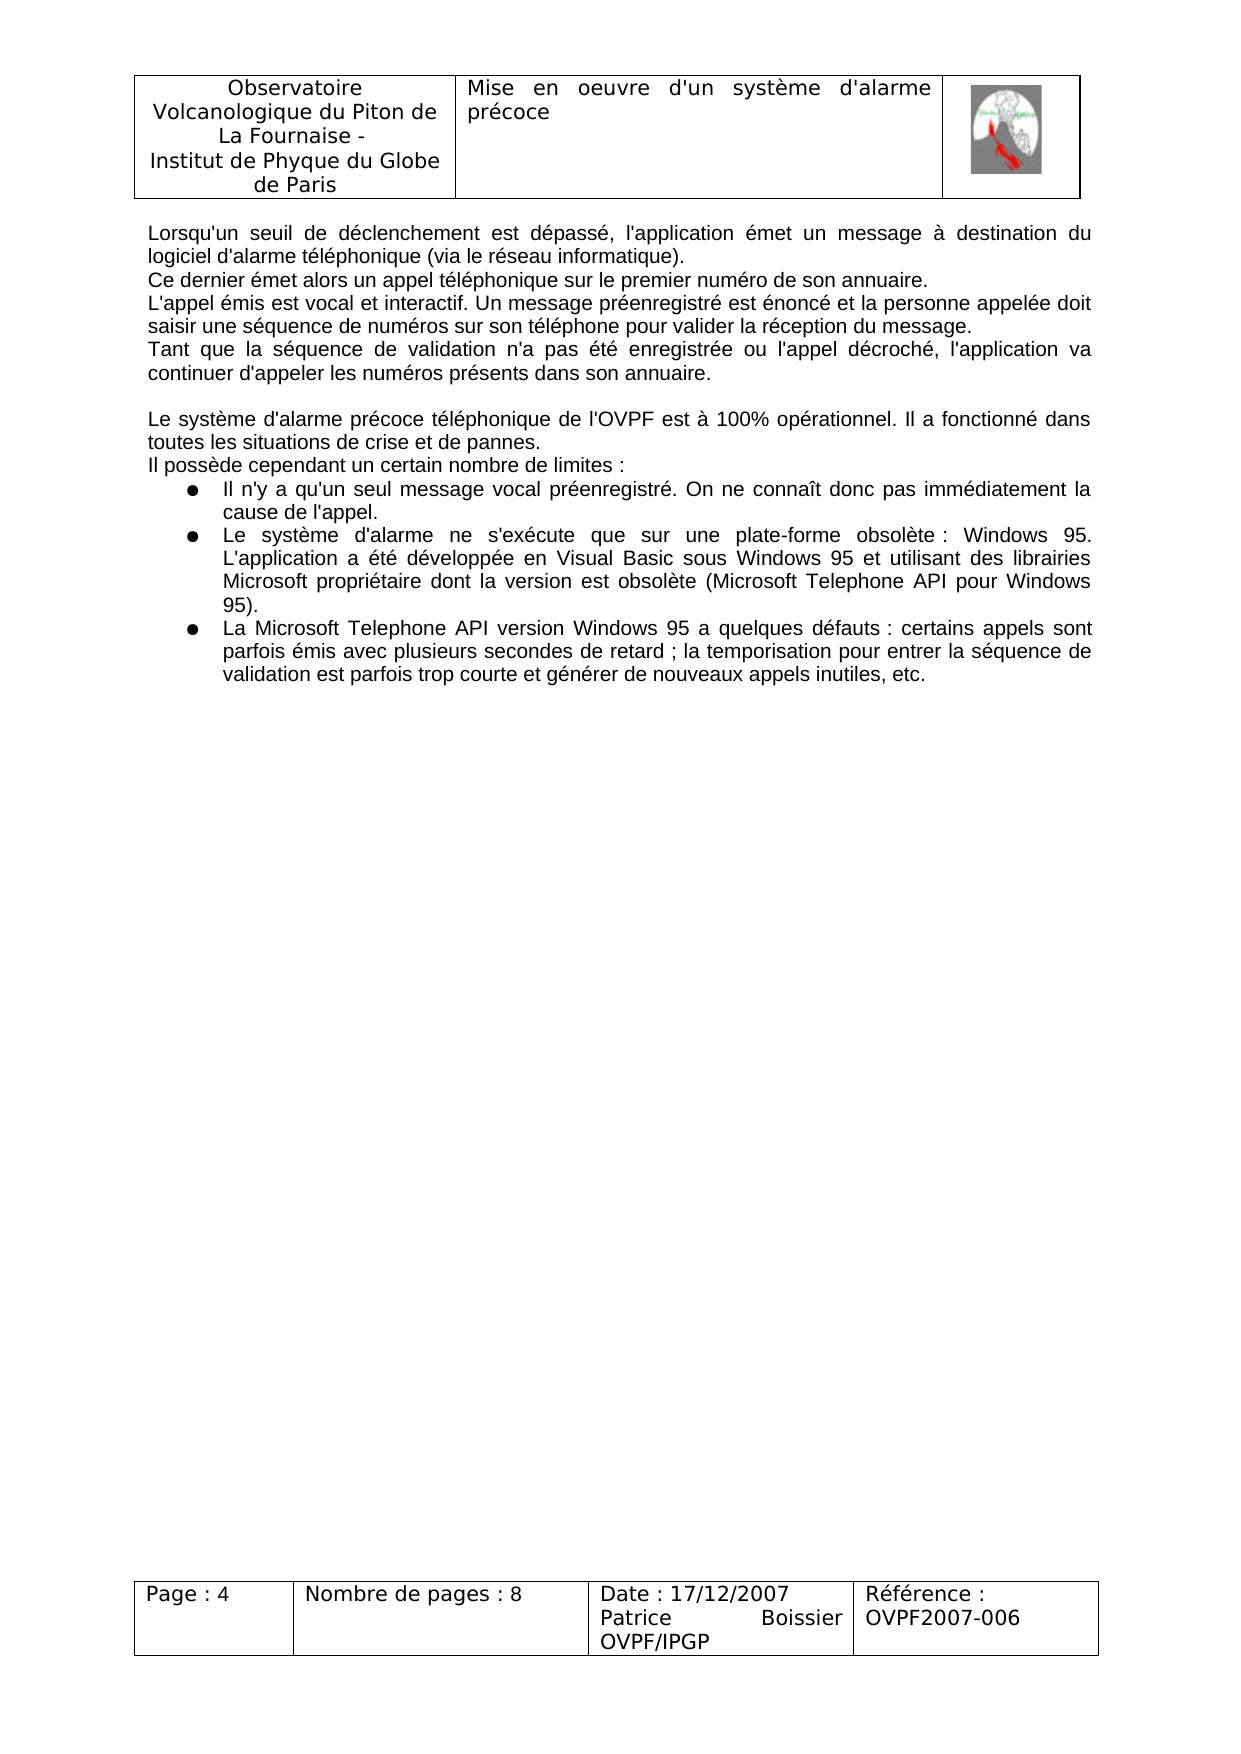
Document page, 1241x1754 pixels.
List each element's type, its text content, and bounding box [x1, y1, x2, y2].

list La Microsoft Telephone API version Windows 95 a quelques défauts : certains appels sont parfois émis avec plusieurs secondes de retard ; la temporisation pour entrer la séquence de validation est parfois trop courte et générer de nouveaux appels inutiles, etc. [185, 617, 1092, 686]
text Le système d'alarme précoce téléphonique de l'OVPF est à 100% opérationnel. Il a fonctionné dans toutes les situations de crise et de pannes. [148, 407, 1092, 454]
text Lorsqu'un seuil de déclenchement est dépassé, l'application émet un message à destination du logiciel d'alarme téléphonique (via le réseau informatique). [148, 222, 1092, 268]
list Il n'y a qu'un seul message vocal préenregistré. On ne connaît donc pas immédiatement la cause de l'appel. [185, 477, 1092, 524]
text L'appel émis est vocal et interactif. Un message préenregistré est énoncé et la personne appelée doit saisir une séquence de numéros sur son téléphone pour valider la réception du message. [148, 291, 1092, 338]
list Le système d'alarme ne s'exécute que sur une plate-forme obsolète : Windows 95. L'application a été développée en Visual Basic sous Windows 95 et utilisant des librairies Microsoft propriétaire dont la version est obsolète (Microsoft Telephone API pour Windows 95). [185, 524, 1092, 617]
picture [970, 85, 1042, 174]
text Il possède cependant un certain nombre de limites : [148, 454, 1092, 477]
text Tant que la séquence de validation n'a pas été enregistrée ou l'appel décroché, l'application va continuer d'appeler les numéros présents dans son annuaire. [148, 338, 1092, 384]
text Ce dernier émet alors un appel téléphonique sur le premier numéro de son annuaire. [148, 268, 1092, 291]
